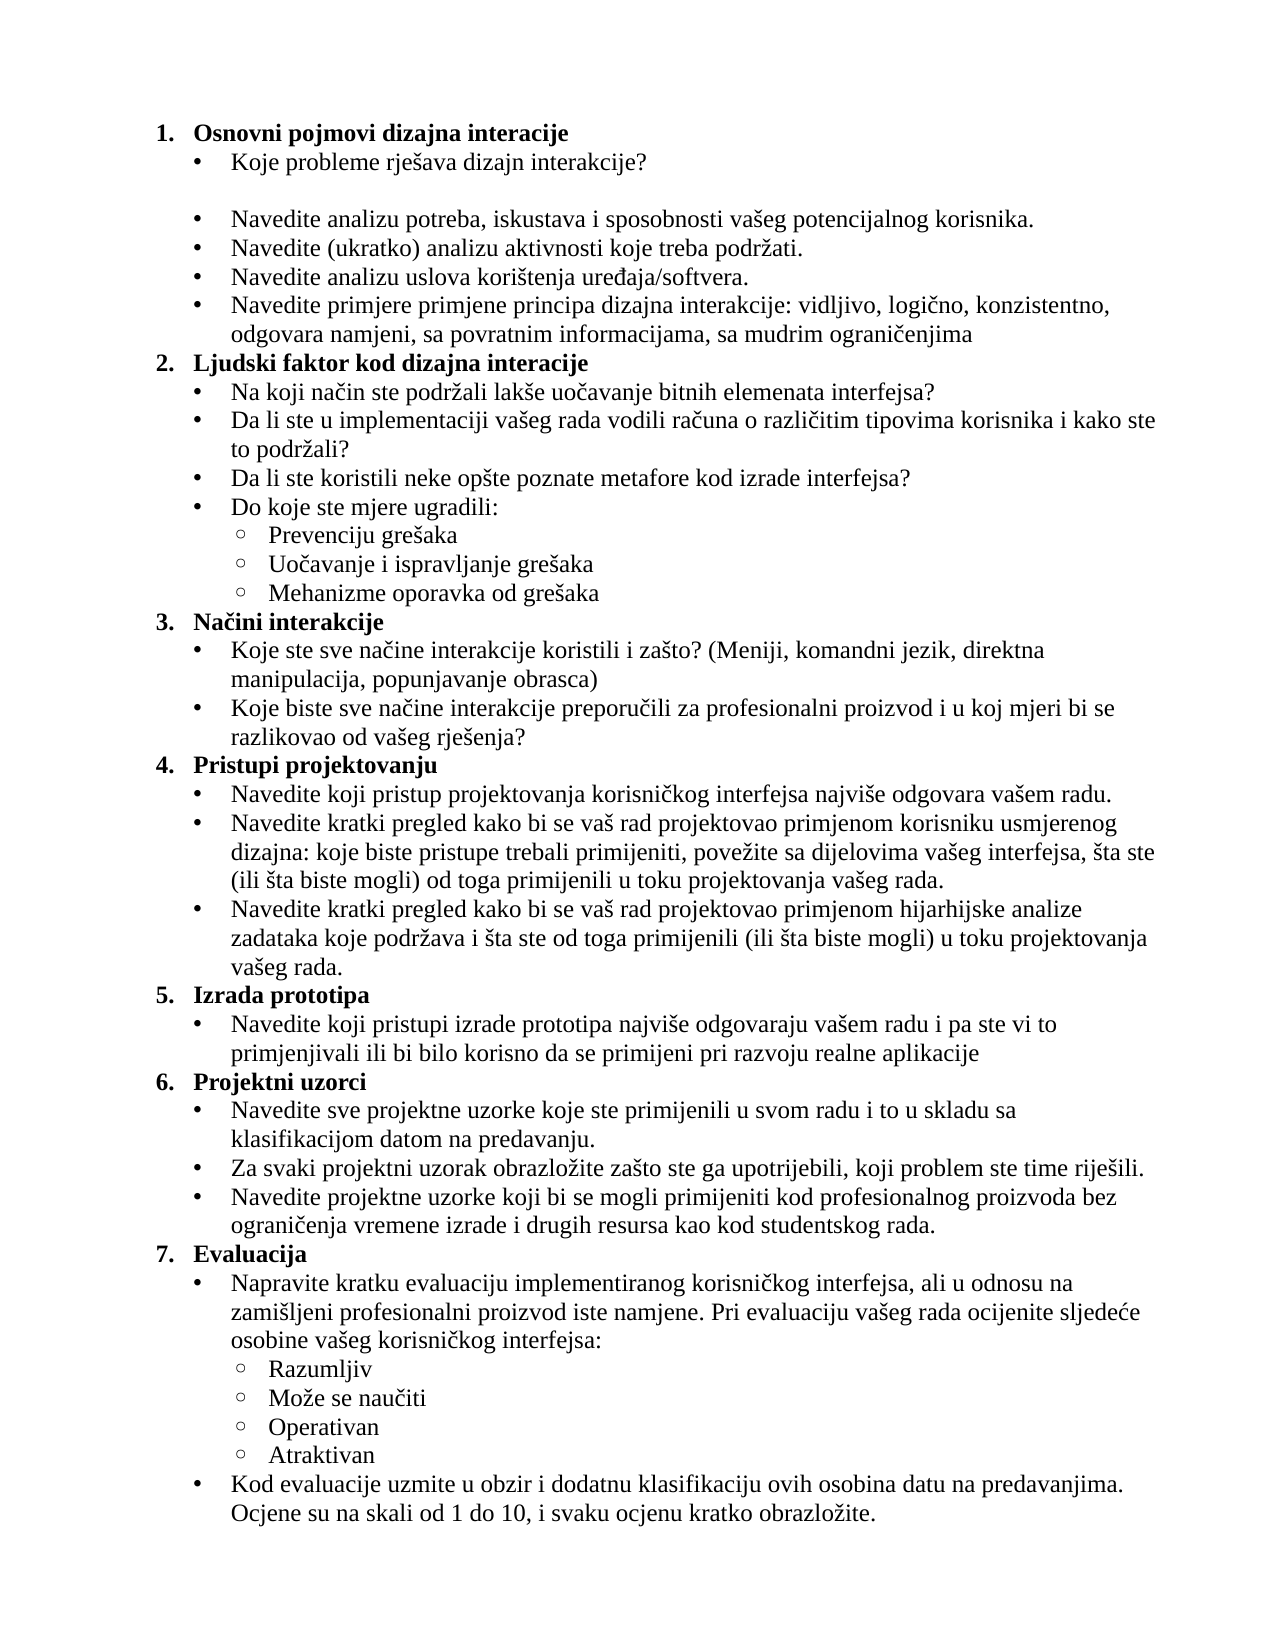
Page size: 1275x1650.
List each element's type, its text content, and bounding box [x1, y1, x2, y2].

list Da li ste koristili neke opšte poznate metafore kod izrade interfejsa? [193, 463, 1157, 492]
list Navedite kratki pregled kako bi se vaš rad projektovao primjenom korisniku usmjerenog dizajna: koje biste pristupe trebali primijeniti, povežite sa dijelovima vašeg interfejsa, šta ste (ili šta biste mogli) od toga primijenili u toku projektovanja vašeg rada. [193, 808, 1157, 894]
list Navedite analizu potreba, iskustava i sposobnosti vašeg potencijalnog korisnika. [193, 204, 1157, 233]
list Navedite projektne uzorke koji bi se mogli primijeniti kod profesionalnog proizvoda bez ograničenja vremene izrade i drugih resursa kao kod studentskog rada. [193, 1182, 1157, 1239]
list Uočavanje i ispravljanje grešaka [231, 549, 1157, 578]
list Razumljiv [231, 1354, 1157, 1383]
list Navedite (ukratko) analizu aktivnosti koje treba podržati. [193, 233, 1157, 262]
list Za svaki projektni uzorak obrazložite zašto ste ga upotrijebili, koji problem ste time riješili. [193, 1153, 1157, 1182]
list Koje probleme rješava dizajn interakcije? [193, 147, 1157, 176]
list Projektni uzorci [156, 1067, 1157, 1096]
list Kod evaluacije uzmite u obzir i dodatnu klasifikaciju ovih osobina datu na predavanjima. Ocjene su na skali od 1 do 10, i svaku ocjenu kratko obrazložite. [193, 1469, 1157, 1527]
list Navedite kratki pregled kako bi se vaš rad projektovao primjenom hijarhijske analize zadataka koje podržava i šta ste od toga primijenili (ili šta biste mogli) u toku projektovanja vašeg rada. [193, 894, 1157, 981]
list Atraktivan [231, 1441, 1157, 1469]
list Mehanizme oporavka od grešaka [231, 578, 1157, 607]
list Navedite sve projektne uzorke koje ste primijenili u svom radu i to u skladu sa klasifikacijom datom na predavanju. [193, 1096, 1157, 1153]
list Koje biste sve načine interakcije preporučili za profesionalni proizvod i u koj mjeri bi se razlikovao od vašeg rješenja? [193, 693, 1157, 751]
list Evaluacija [156, 1239, 1157, 1268]
list Operativan [231, 1412, 1157, 1441]
list Koje ste sve načine interakcije koristili i zašto? (Meniji, komandni jezik, direktna manipulacija, popunjavanje obrasca) [193, 636, 1157, 693]
list Navedite koji pristup projektovanja korisničkog interfejsa najviše odgovara vašem radu. [193, 779, 1157, 808]
list Navedite analizu uslova korištenja uređaja/softvera. [193, 262, 1157, 291]
list Izrada prototipa [156, 981, 1157, 1009]
list Navedite primjere primjene principa dizajna interakcije: vidljivo, logično, konzistentno, odgovara namjeni, sa povratnim informacijama, sa mudrim ograničenjima [193, 291, 1157, 348]
list Napravite kratku evaluaciju implementiranog korisničkog interfejsa, ali u odnosu na zamišljeni profesionalni proizvod iste namjene. Pri evaluaciju vašeg rada ocijenite sljedeće osobine vašeg korisničkog interfejsa: [193, 1268, 1157, 1354]
list Prevenciju grešaka [231, 521, 1157, 549]
list Na koji način ste podržali lakše uočavanje bitnih elemenata interfejsa? [193, 377, 1157, 406]
list Navedite koji pristupi izrade prototipa najviše odgovaraju vašem radu i pa ste vi to primjenjivali ili bi bilo korisno da se primijeni pri razvoju realne aplikacije [193, 1009, 1157, 1067]
list Može se naučiti [231, 1383, 1157, 1412]
list Ljudski faktor kod dizajna interacije [156, 348, 1157, 377]
list Osnovni pojmovi dizajna interacije [156, 118, 1157, 147]
list Pristupi projektovanju [156, 751, 1157, 779]
list Načini interakcije [156, 607, 1157, 636]
list Do koje ste mjere ugradili: [193, 492, 1157, 521]
list Da li ste u implementaciji vašeg rada vodili računa o različitim tipovima korisnika i kako ste to podržali? [193, 406, 1157, 463]
